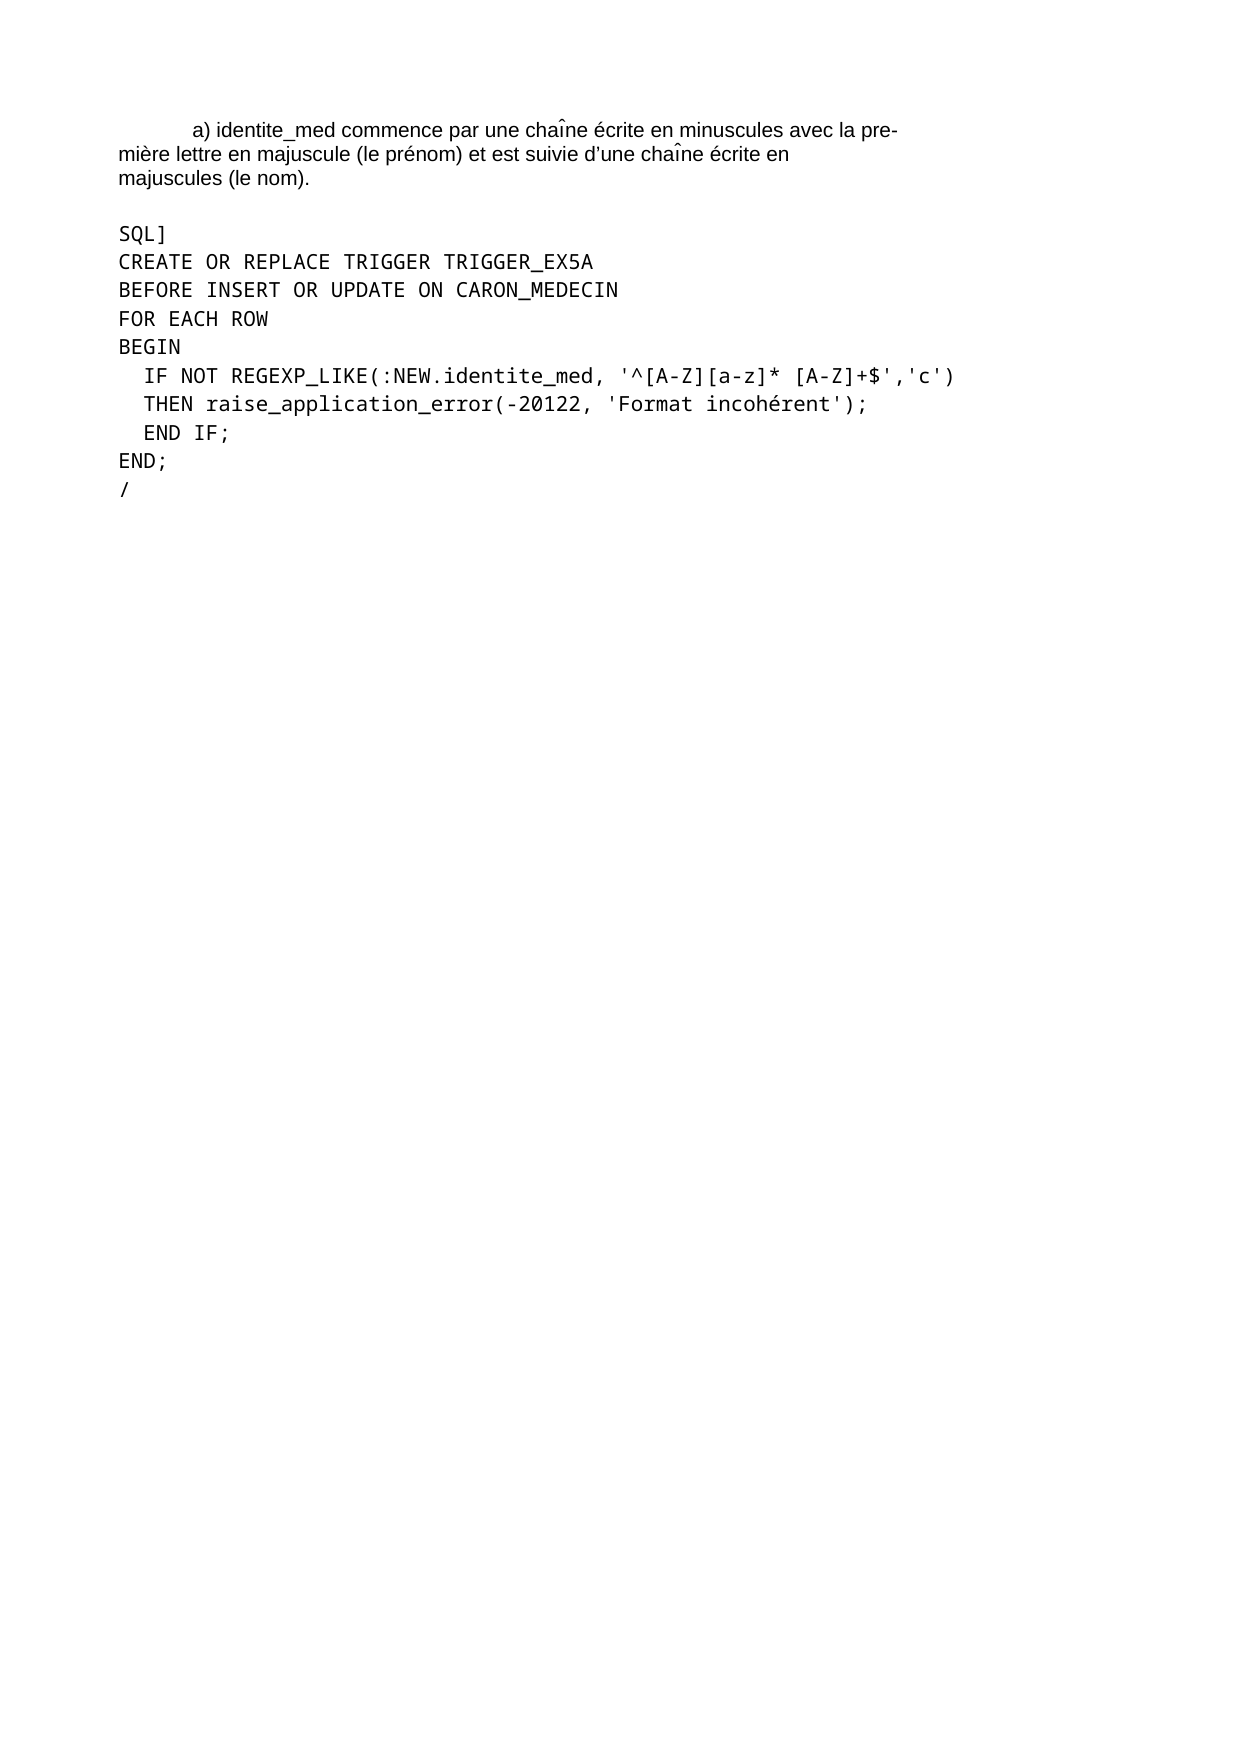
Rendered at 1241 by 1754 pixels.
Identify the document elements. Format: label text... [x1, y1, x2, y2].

text majuscules (le nom). [118, 166, 1122, 190]
text THEN raise_application_error(-20122, 'Format incohérent'); [118, 389, 1122, 418]
text / [118, 475, 1122, 503]
text FOR EACH ROW [118, 304, 1122, 332]
text a) identite_med commence par une chaı̂ne écrite en minuscules avec la pre- [118, 118, 1122, 142]
text BEGIN [118, 332, 1122, 361]
text END; [118, 446, 1122, 475]
text END IF; [118, 418, 1122, 446]
text SQL] [118, 219, 1122, 247]
text IF NOT REGEXP_LIKE(:NEW.identite_med, '^[A-Z][a-z]* [A-Z]+$','c') [118, 361, 1122, 389]
text CREATE OR REPLACE TRIGGER TRIGGER_EX5A [118, 247, 1122, 276]
text mière lettre en majuscule (le prénom) et est suivie d’une chaı̂ne écrite en [118, 142, 1122, 166]
text BEFORE INSERT OR UPDATE ON CARON_MEDECIN [118, 276, 1122, 304]
